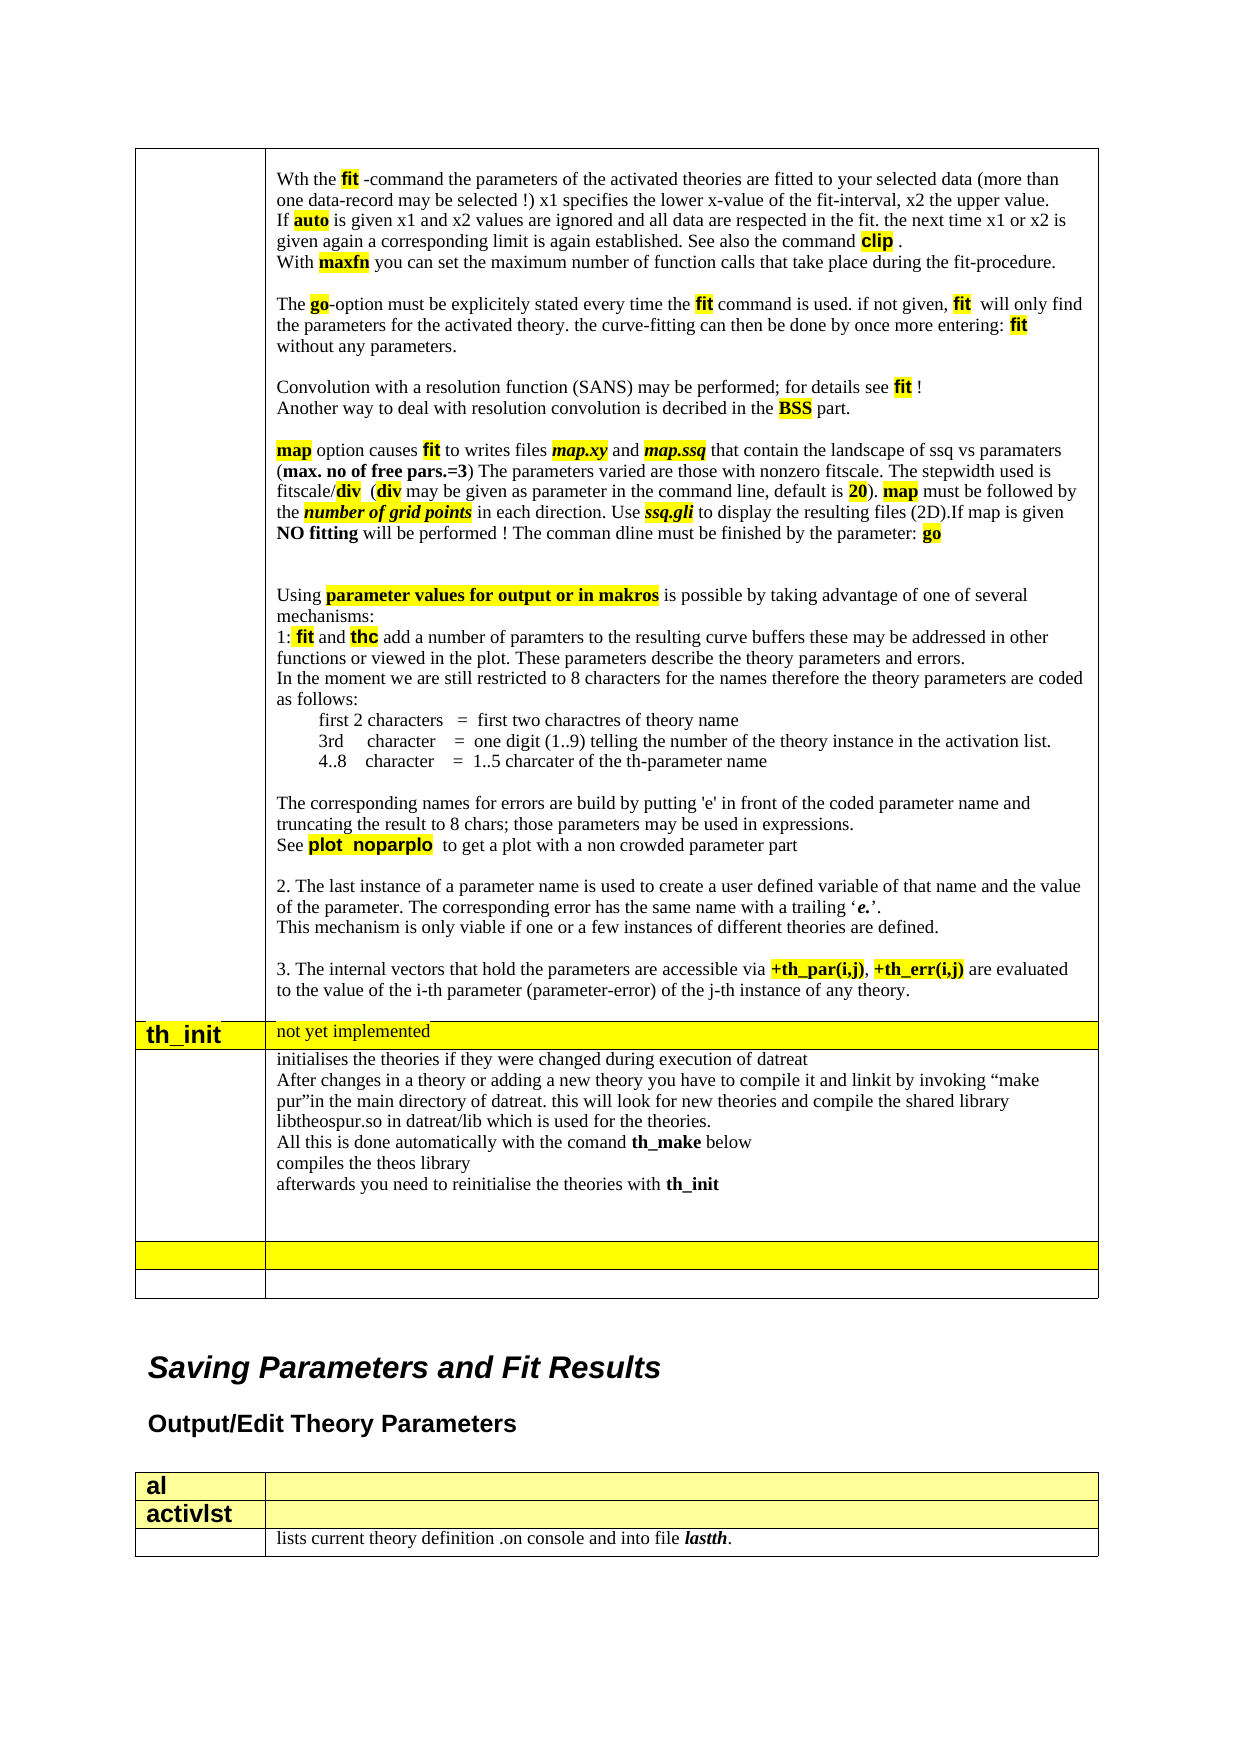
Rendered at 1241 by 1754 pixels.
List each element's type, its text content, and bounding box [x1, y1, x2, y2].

table_cell [266, 1270, 1098, 1297]
table_cell [136, 149, 265, 1021]
table_cell [266, 1501, 1098, 1528]
table_cell [136, 1529, 265, 1556]
table_cell [266, 1242, 1098, 1269]
table_cell lists current theory definition .on console and into file lastth. [266, 1529, 1098, 1556]
table_cell activlst [136, 1501, 265, 1528]
table_cell not yet implemented [266, 1022, 1098, 1049]
table_cell [136, 1242, 265, 1269]
table_cell [136, 1050, 265, 1241]
table_cell th_init [136, 1022, 265, 1049]
subtitle Output/Edit Theory Parameters [148, 1410, 1092, 1438]
table_cell initialises the theories if they were changed during execution of datreat After changes in a theory or adding a new theory you have to compile it and linkit by invoking “make pur”in the main directory of datreat. this will look for new theories and compile the shared library libtheospur.so in datreat/lib which is used for the theories. All this is done automatically with the comand th_make below compiles the theos library afterwards you need to reinitialise the theories with th_init [266, 1050, 1098, 1241]
table_cell [136, 1270, 265, 1297]
table_cell Wth the fit -command the parameters of the activated theories are fitted to your selected data (more than one data-record may be selected !) x1 specifies the lower x-value of the fit-interval, x2 the upper value. If auto is given x1 and x2 values are ignored and all data are respected in the fit. the next time x1 or x2 is given again a corresponding limit is again established. See also the command clip . With maxfn you can set the maximum number of function calls that take place during the fit-procedure. The go-option must be explicitely stated every time the fit command is used. if not given, fit will only find the parameters for the activated theory. the curve-fitting can then be done by once more entering: fit without any parameters. Convolution with a resolution function (SANS) may be performed; for details see fit ! Another way to deal with resolution convolution is decribed in the BSS part. map option causes fit to writes files map.xy and map.ssq that contain the landscape of ssq vs paramaters (max. no of free pars.=3) The parameters varied are those with nonzero fitscale. The stepwidth used is fitscale/div (div may be given as parameter in the command line, default is 20). map must be followed by the number of grid points in each direction. Use ssq.gli to display the resulting files (2D).If map is given NO fitting will be performed ! The comman dline must be finished by the parameter: go Using parameter values for output or in makros is possible by taking advantage of one of several mechanisms: 1: fit and thc add a number of paramters to the resulting curve buffers these may be addressed in other functions or viewed in the plot. These parameters describe the theory parameters and errors. In the moment we are still restricted to 8 characters for the names therefore the theory parameters are coded as follows: first 2 characters = first two charactres of theory name 3rd character = one digit (1..9) telling the number of the theory instance in the activation list. 4..8 character = 1..5 charcater of the th-parameter name The corresponding names for errors are build by putting 'e' in front of the coded parameter name and truncating the result to 8 chars; those parameters may be used in expressions. See plot noparplo to get a plot with a non crowded parameter part 2. The last instance of a parameter name is used to create a user defined variable of that name and the value of the parameter. The corresponding error has the same name with a trailing ‘e.’. This mechanism is only viable if one or a few instances of different theories are defined. 3. The internal vectors that hold the parameters are accessible via +th_par(i,j), +th_err(i,j) are evaluated to the value of the i-th parameter (parameter-error) of the j-th instance of any theory. [266, 149, 1098, 1021]
table_header al [136, 1473, 265, 1500]
subtitle Saving Parameters and Fit Results [148, 1350, 1092, 1385]
table_header [266, 1473, 1098, 1500]
